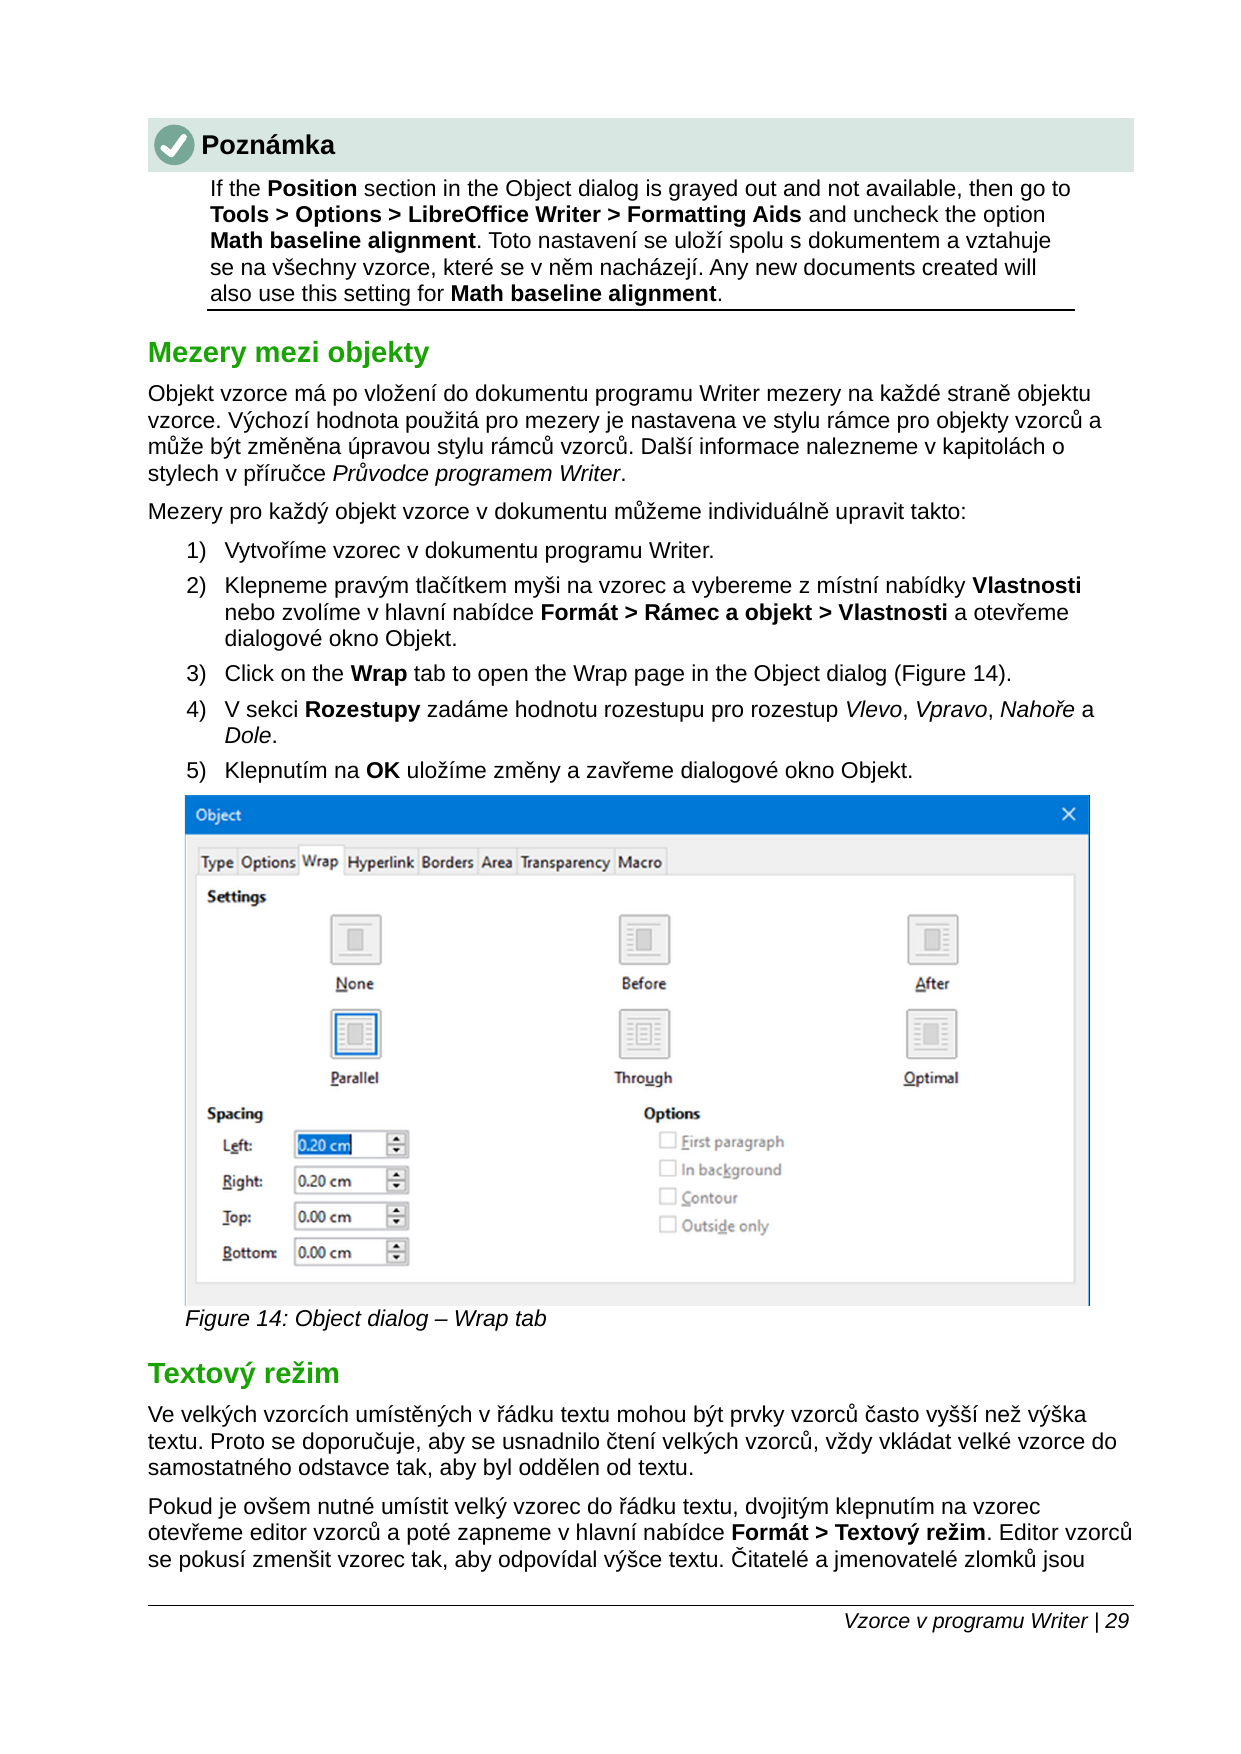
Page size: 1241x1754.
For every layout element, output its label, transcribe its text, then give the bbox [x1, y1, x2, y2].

list Klepnutím na OK uložíme změny a zavřeme dialogové okno Objekt. [207, 757, 1134, 783]
text Figure 14: Object dialog – Wrap tab [185, 1306, 1097, 1332]
text Pokud je ovšem nutné umístit velký vzorec do řádku textu, dvojitým klepnutím na vzorec otevřeme editor vzorců a poté zapneme v hlavní nabídce Formát > Textový režim. Editor vzorců se pokusí zmenšit vzorec tak, aby odpovídal výšce textu. Čitatelé a jmenovatelé zlomků jsou [148, 1493, 1134, 1572]
text Objekt vzorce má po vložení do dokumentu programu Writer mezery na každé straně objektu vzorce. Výchozí hodnota použitá pro mezery je nastavena ve stylu rámce pro objekty vzorců a může být změněna úpravou stylu rámců vzorců. Další informace nalezneme v kapitolách o stylech v příručce Průvodce programem Writer. [148, 380, 1134, 486]
picture [184, 795, 1097, 1306]
list V sekci Rozestupy zadáme hodnotu rozestupu pro rozestup Vlevo, Vpravo, Nahoře a Dole. [207, 696, 1134, 748]
list Click on the Wrap tab to open the Wrap page in the Object dialog (Figure 14). [207, 660, 1134, 687]
text Mezery pro každý objekt vzorce v dokumentu můžeme individuálně upravit takto: [148, 498, 1134, 525]
text Ve velkých vzorcích umístěných v řádku textu mohou být prvky vzorců často vyšší než výška textu. Proto se doporučuje, aby se usnadnilo čtení velkých vzorců, vždy vkládat velké vzorce do samostatného odstavce tak, aby byl oddělen od textu. [148, 1401, 1134, 1480]
subtitle Textový režim [148, 1356, 1134, 1389]
subtitle Poznámka [148, 118, 1134, 172]
list Klepneme pravým tlačítkem myši na vzorec a vybereme z místní nabídky Vlastnosti nebo zvolíme v hlavní nabídce Formát > Rámec a objekt > Vlastnosti a otevřeme dialogové okno Objekt. [207, 572, 1134, 651]
text If the Position section in the Object dialog is grayed out and not available, then go to Tools > Options > LibreOffice Writer > Formatting Aids and uncheck the option Math baseline alignment. Toto nastavení se uloží spolu s dokumentem a vztahuje se na všechny vzorce, které se v něm nacházejí. Any new documents created will also use this setting for Math baseline alignment. [207, 172, 1075, 309]
subtitle Mezery mezi objekty [148, 335, 1134, 369]
list Vytvoříme vzorec v dokumentu programu Writer. [207, 537, 1134, 563]
